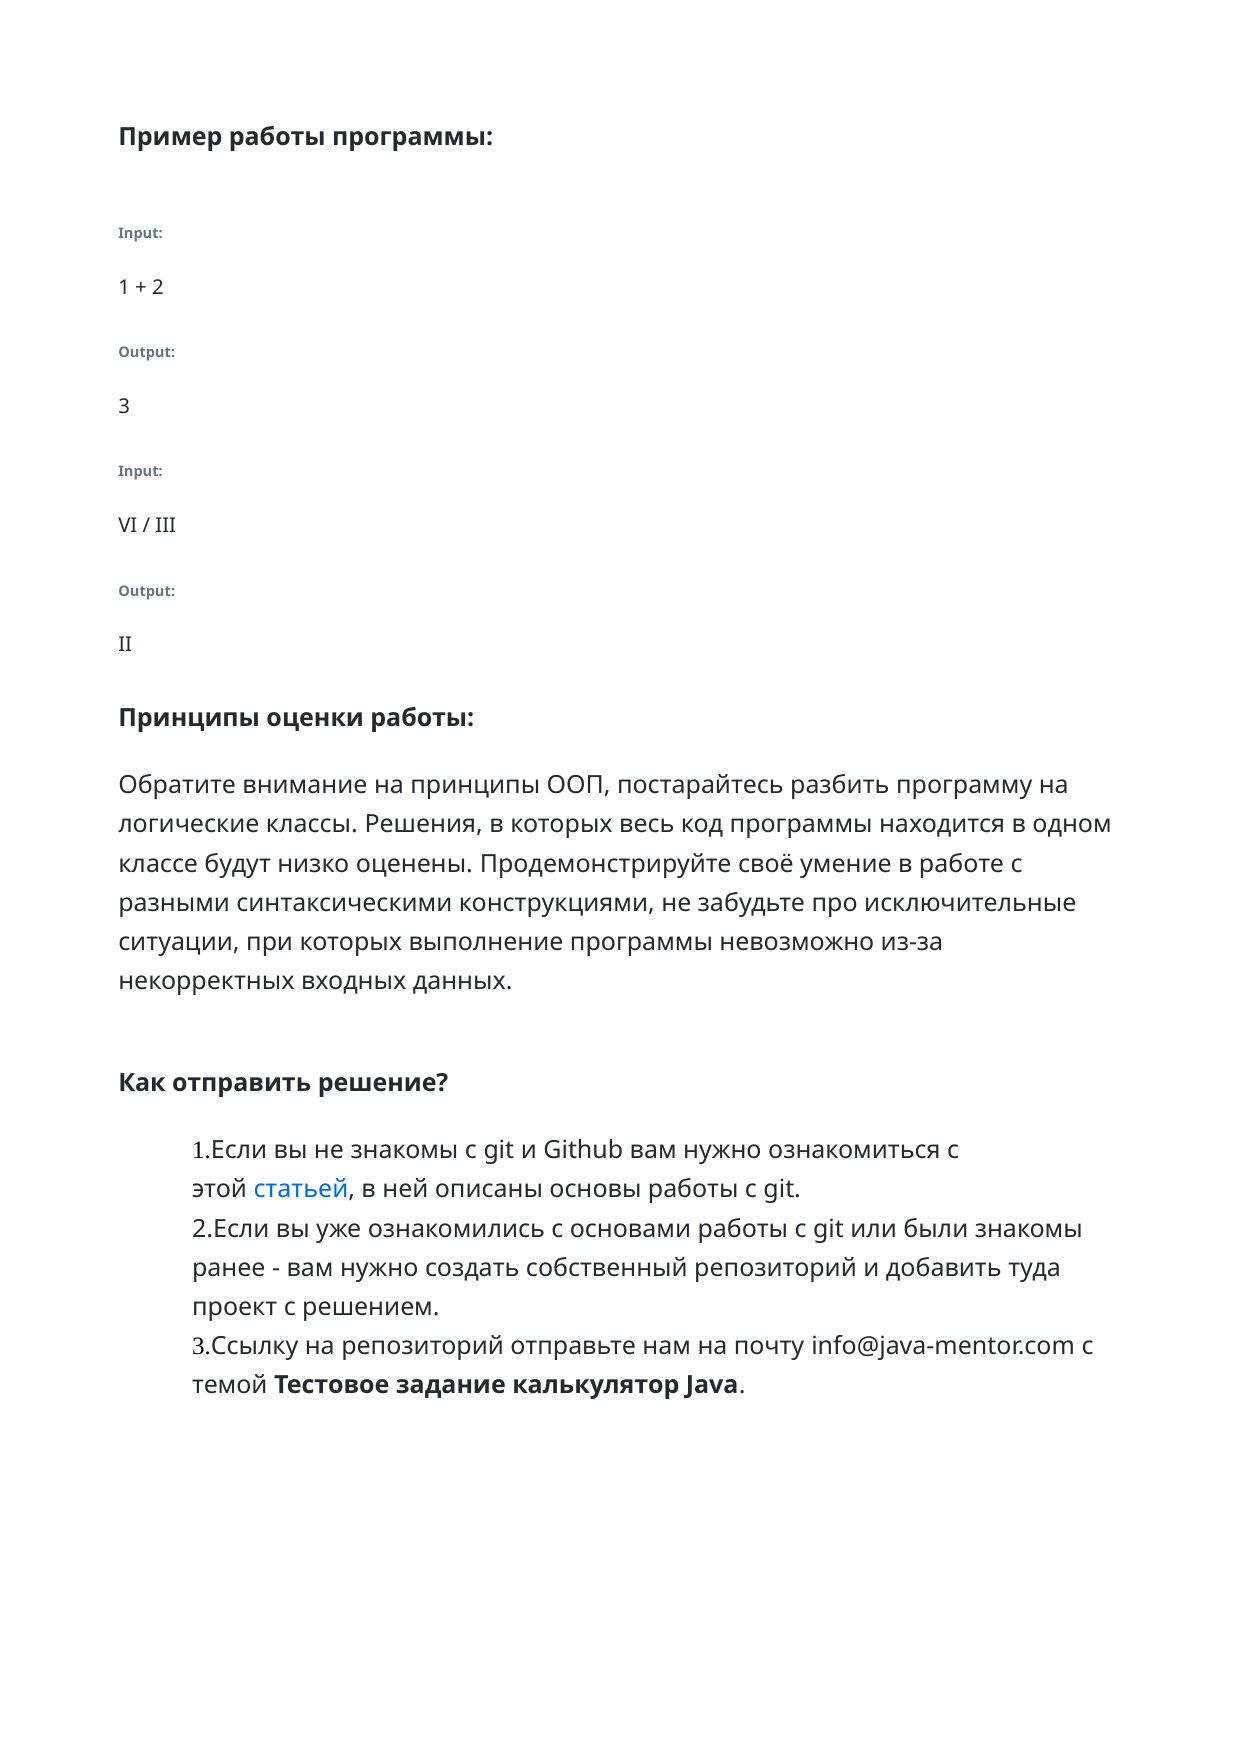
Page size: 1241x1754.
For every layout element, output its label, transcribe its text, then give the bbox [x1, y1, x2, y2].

text 3 [118, 392, 1122, 420]
subtitle Input: [118, 461, 1122, 481]
text VI / III [118, 511, 1122, 539]
subtitle Принципы оценки работы: [118, 699, 1122, 733]
text 1 + 2 [118, 273, 1122, 301]
subtitle Пример работы программы: [118, 118, 1122, 152]
text Обратите внимание на принципы ООП, постарайтесь разбить программу на логические классы. Решения, в которых весь код программы находится в одном классе будут низко оценены. Продемонстрируйте своё умение в работе с разными синтаксическими конструкциями, не забудьте про исключительные ситуации, при которых выполнение программы невозможно из-за некорректных входных данных. [118, 767, 1122, 997]
subtitle Input: [118, 223, 1122, 243]
text II [118, 630, 1122, 658]
subtitle Output: [118, 342, 1122, 362]
list Если вы уже ознакомились с основами работы с git или были знакомы ранее - вам нужно создать собственный репозиторий и добавить туда проект с решением. [118, 1210, 1122, 1323]
subtitle Output: [118, 580, 1122, 600]
list Ссылку на репозиторий отправьте нам на почту info@java-mentor.com с темой Тестовое задание калькулятор Java. [118, 1328, 1122, 1401]
list Если вы не знакомы с git и Github вам нужно ознакомиться с этой статьей, в ней описаны основы работы с git. [118, 1132, 1122, 1205]
subtitle Как отправить решение? [118, 1064, 1122, 1098]
